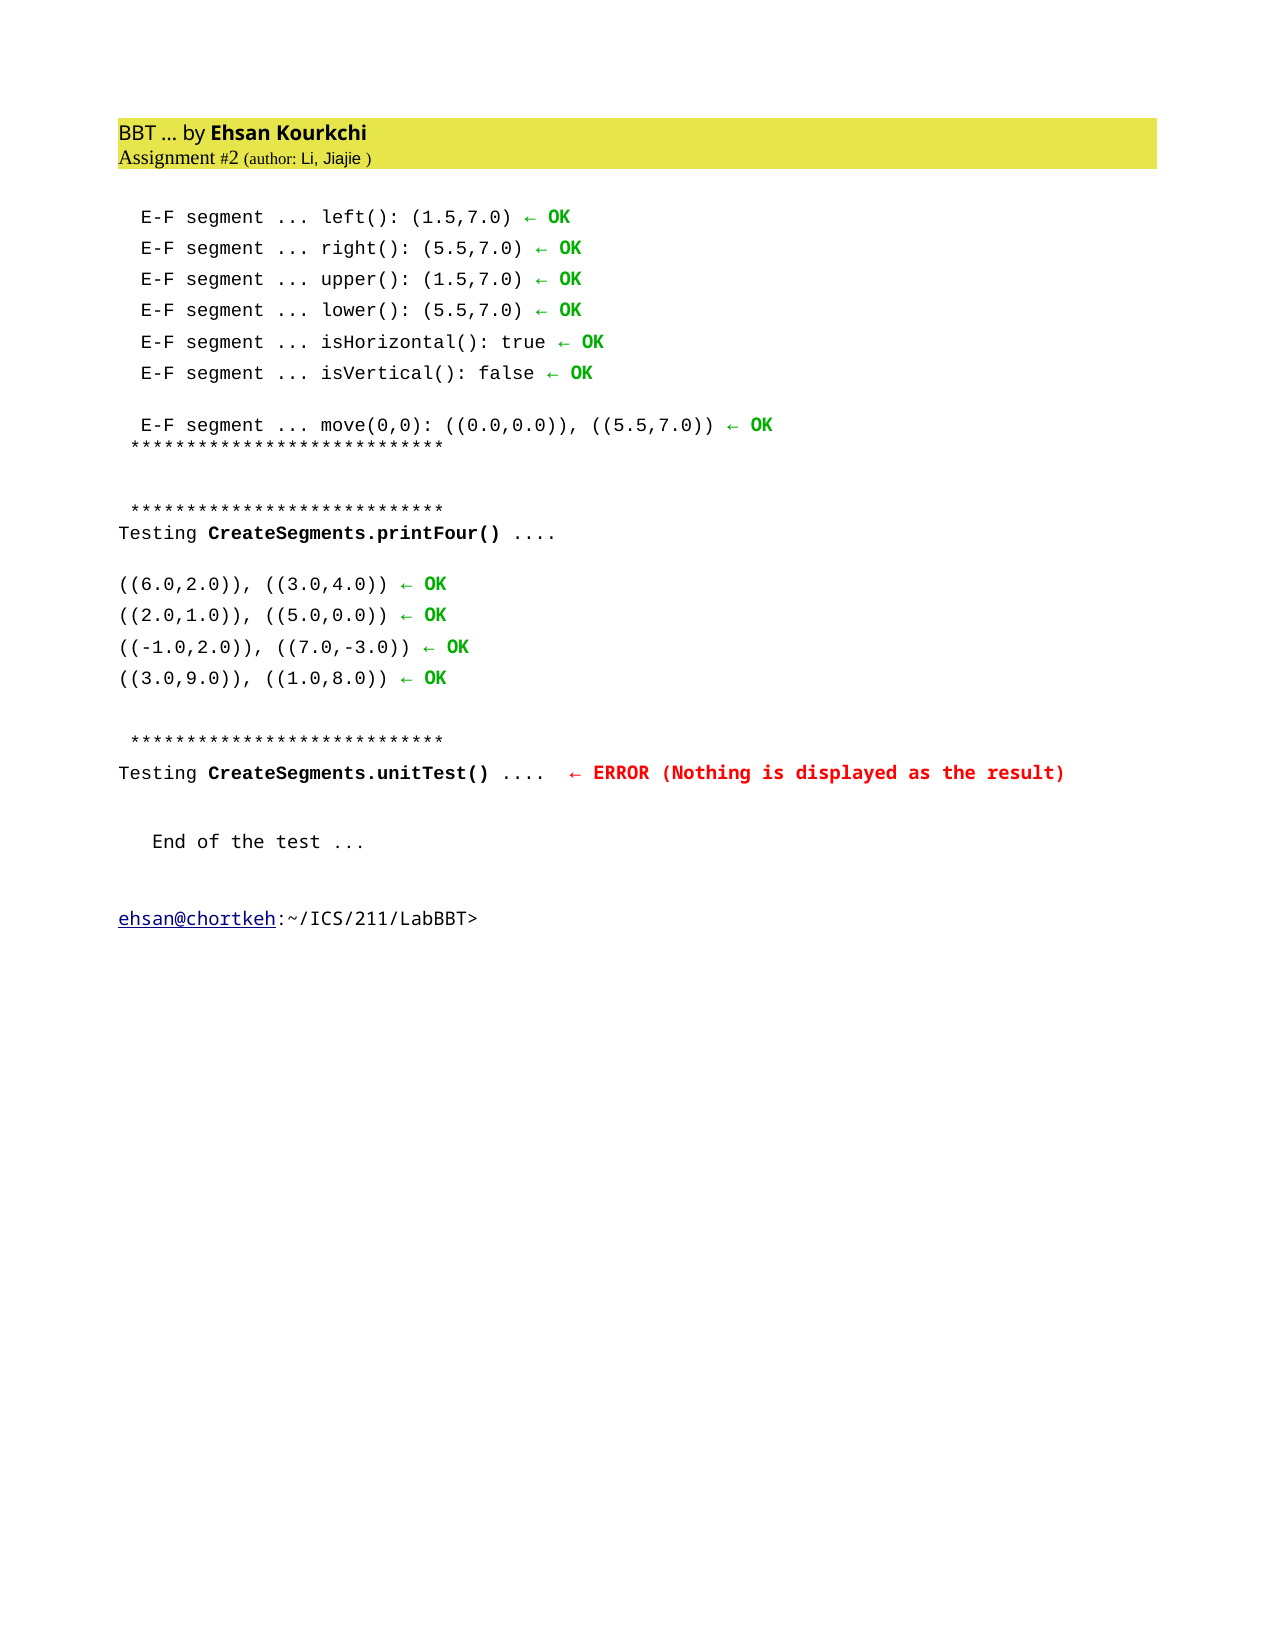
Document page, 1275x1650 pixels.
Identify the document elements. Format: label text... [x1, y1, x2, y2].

text ((-1.0,2.0)), ((7.0,-3.0)) ← OK [118, 629, 1157, 660]
text E-F segment ... upper(): (1.5,7.0) ← OK [118, 261, 1157, 292]
text E-F segment ... isVertical(): false ← OK [118, 355, 1157, 386]
text E-F segment ... isHorizontal(): true ← OK [118, 324, 1157, 355]
text E-F segment ... move(0,0): ((0.0,0.0)), ((5.5,7.0)) ← OK [118, 407, 1157, 439]
text **************************** [118, 502, 1157, 524]
text ((2.0,1.0)), ((5.0,0.0)) ← OK [118, 597, 1157, 629]
text Testing CreateSegments.unitTest() .... ← ERROR (Nothing is displayed as the result) [118, 755, 1157, 786]
text E-F segment ... left(): (1.5,7.0) ← OK [118, 199, 1157, 230]
text End of the test ... [118, 829, 1157, 854]
text ehsan@chortkeh:~/ICS/211/LabBBT> [118, 905, 1157, 931]
text Testing CreateSegments.printFour() .... [118, 524, 1157, 545]
text ((6.0,2.0)), ((3.0,4.0)) ← OK [118, 566, 1157, 597]
text **************************** [118, 734, 1157, 755]
text E-F segment ... right(): (5.5,7.0) ← OK [118, 230, 1157, 261]
text ((3.0,9.0)), ((1.0,8.0)) ← OK [118, 660, 1157, 691]
text E-F segment ... lower(): (5.5,7.0) ← OK [118, 292, 1157, 324]
text **************************** [118, 439, 1157, 460]
